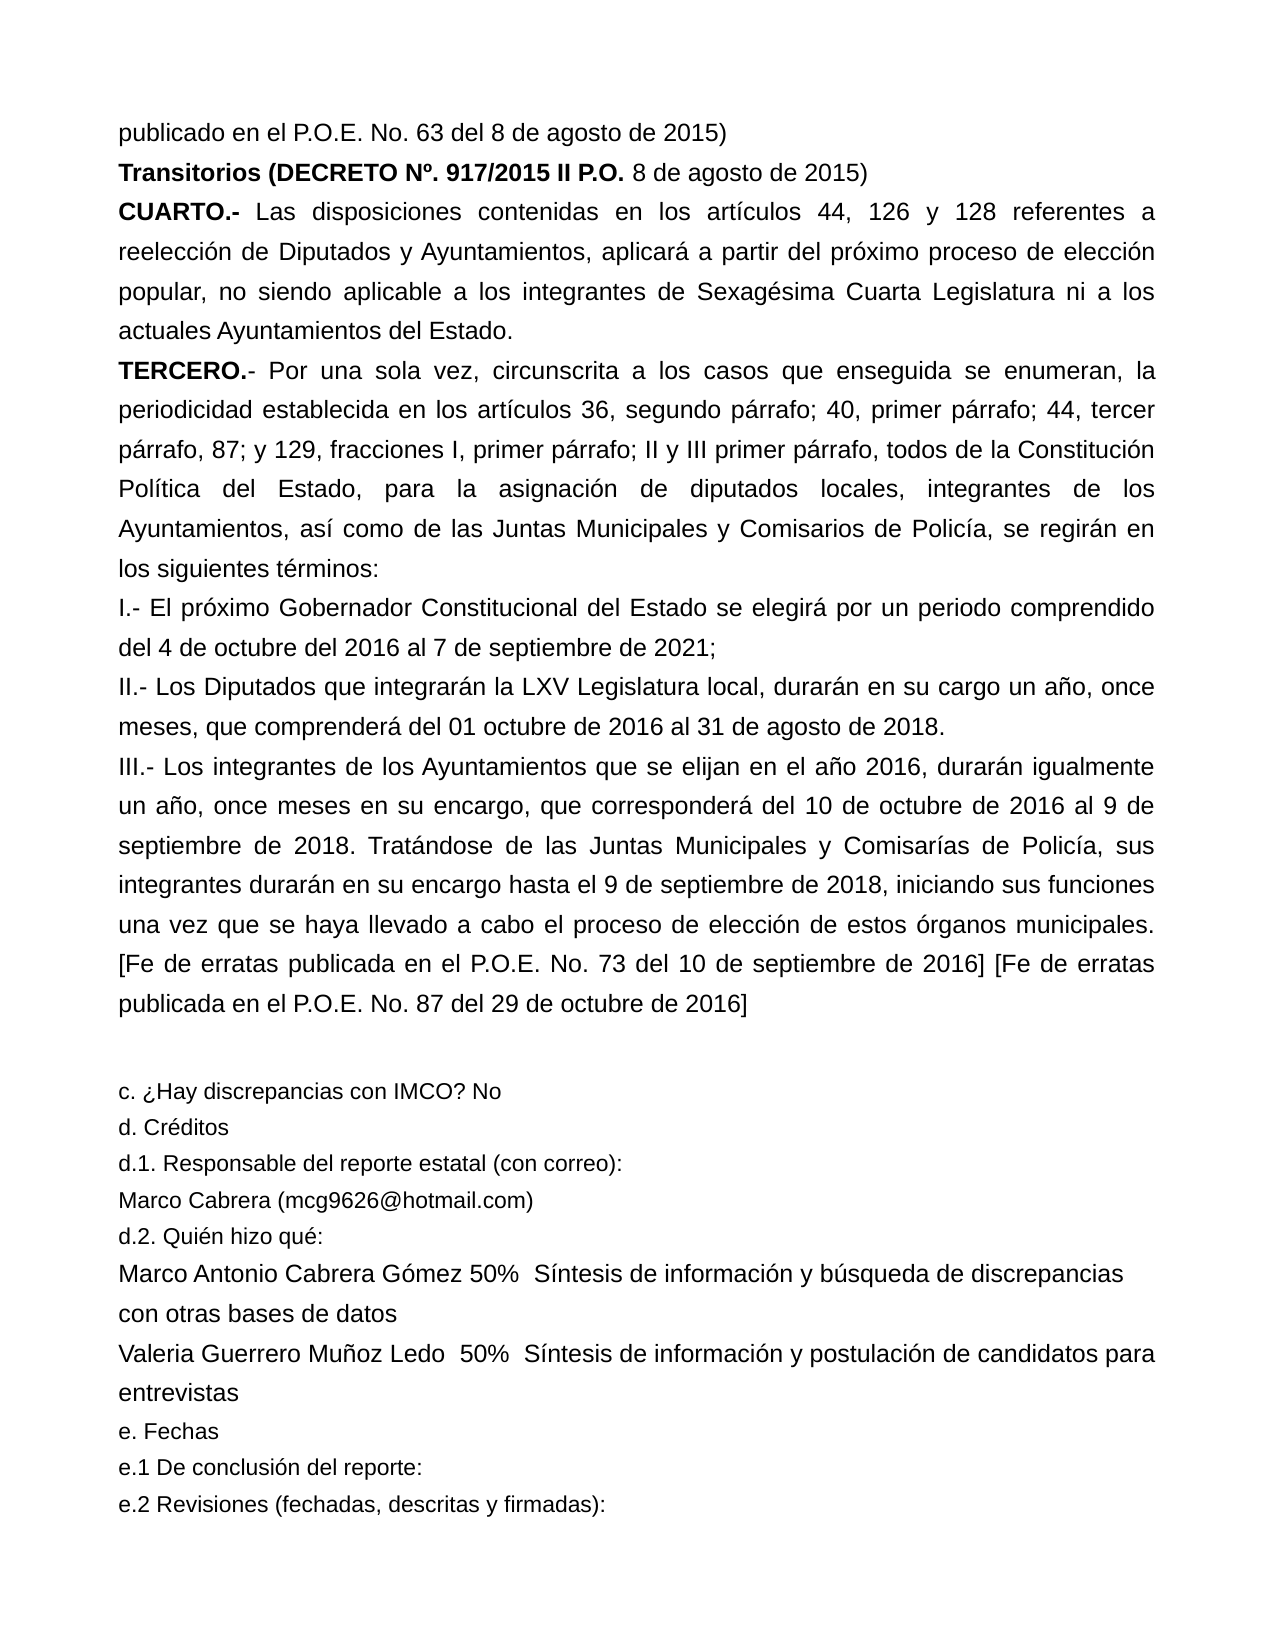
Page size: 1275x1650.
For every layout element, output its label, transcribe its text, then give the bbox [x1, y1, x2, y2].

text Marco Cabrera (mcg9626@hotmail.com) [118, 1187, 1157, 1213]
text publicado en el P.O.E. No. 63 del 8 de agosto de 2015) [118, 118, 1157, 147]
text II.- Los Diputados que integrarán la LXV Legislatura local, durarán en su cargo un año, once meses, que comprenderá del 01 octubre de 2016 al 31 de agosto de 2018. [118, 672, 1157, 741]
text d.1. Responsable del reporte estatal (con correo): [118, 1150, 1157, 1177]
text d. Créditos [118, 1114, 1157, 1140]
text e.2 Revisiones (fechadas, descritas y firmadas): [118, 1491, 1157, 1517]
text Marco Antonio Cabrera Gómez 50% Síntesis de información y búsqueda de discrepancias con otras bases de datos [118, 1259, 1157, 1328]
text Transitorios (DECRETO Nº. 917/2015 II P.O. 8 de agosto de 2015) [118, 158, 1157, 186]
text e.1 De conclusión del reporte: [118, 1454, 1157, 1481]
text Valeria Guerrero Muñoz Ledo 50% Síntesis de información y postulación de candidatos para entrevistas [118, 1339, 1157, 1407]
text I.- El próximo Gobernador Constitucional del Estado se elegirá por un periodo comprendido del 4 de octubre del 2016 al 7 de septiembre de 2021; [118, 593, 1157, 662]
text c. ¿Hay discrepancias con IMCO? No [118, 1078, 1157, 1104]
text e. Fechas [118, 1418, 1157, 1444]
text CUARTO.- Las disposiciones contenidas en los artículos 44, 126 y 128 referentes a reelección de Diputados y Ayuntamientos, aplicará a partir del próximo proceso de elección popular, no siendo aplicable a los integrantes de Sexagésima Cuarta Legislatura ni a los actuales Ayuntamientos del Estado. [118, 197, 1157, 345]
text III.- Los integrantes de los Ayuntamientos que se elijan en el año 2016, durarán igualmente un año, once meses en su encargo, que corresponderá del 10 de octubre de 2016 al 9 de septiembre de 2018. Tratándose de las Juntas Municipales y Comisarías de Policía, sus integrantes durarán en su encargo hasta el 9 de septiembre de 2018, iniciando sus funciones una vez que se haya llevado a cabo el proceso de elección de estos órganos municipales. [Fe de erratas publicada en el P.O.E. No. 73 del 10 de septiembre de 2016] [Fe de erratas publicada en el P.O.E. No. 87 del 29 de octubre de 2016] [118, 752, 1157, 1018]
text TERCERO.- Por una sola vez, circunscrita a los casos que enseguida se enumeran, la periodicidad establecida en los artículos 36, segundo párrafo; 40, primer párrafo; 44, tercer párrafo, 87; y 129, fracciones I, primer párrafo; II y III primer párrafo, todos de la Constitución Política del Estado, para la asignación de diputados locales, integrantes de los Ayuntamientos, así como de las Juntas Municipales y Comisarios de Policía, se regirán en los siguientes términos: [118, 356, 1157, 582]
text d.2. Quién hizo qué: [118, 1223, 1157, 1249]
